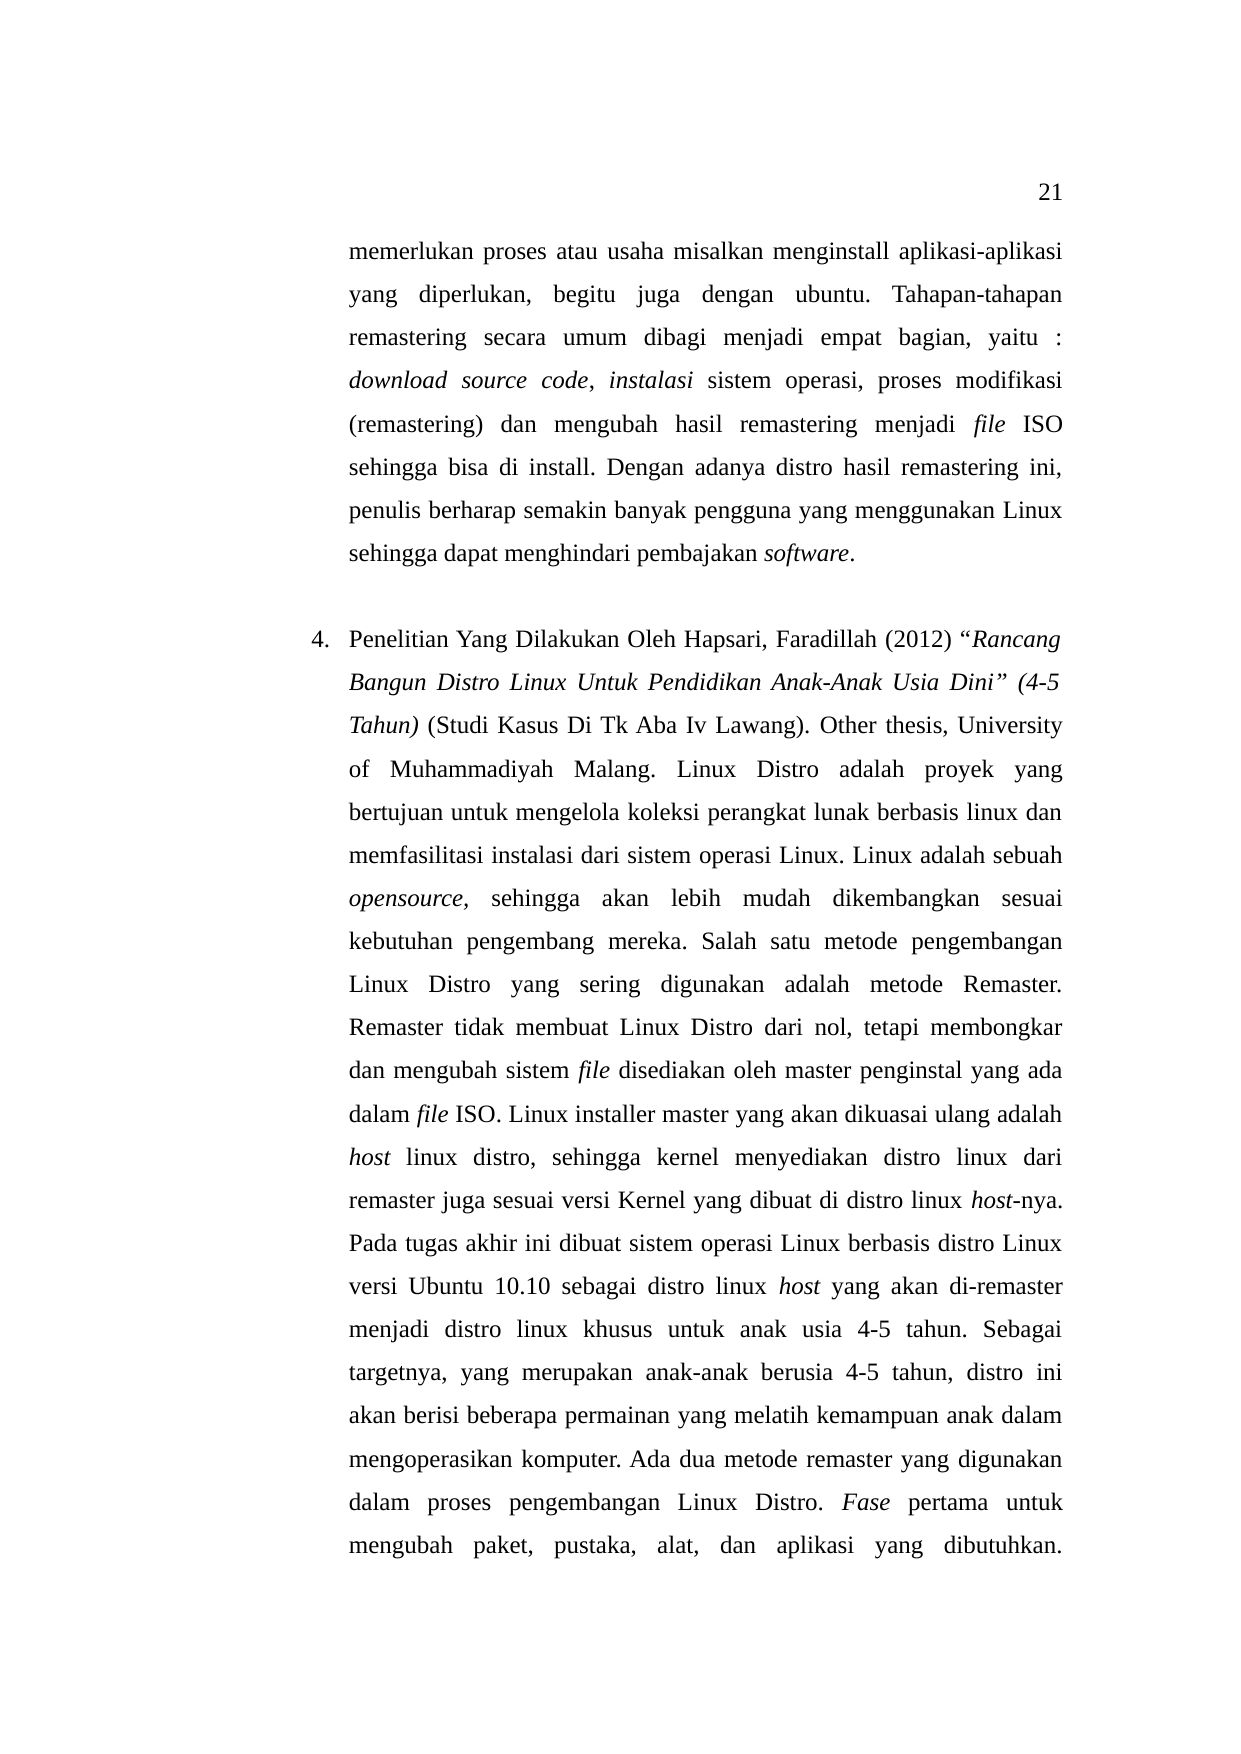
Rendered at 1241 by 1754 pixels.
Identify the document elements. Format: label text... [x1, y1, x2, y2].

list memerlukan proses atau usaha misalkan menginstall aplikasi-aplikasi yang diperlukan, begitu juga dengan ubuntu. Tahapan-tahapan remastering secara umum dibagi menjadi empat bagian, yaitu : download source code, instalasi sistem operasi, proses modifikasi (remastering) dan mengubah hasil remastering menjadi file ISO sehingga bisa di install. Dengan adanya distro hasil remastering ini, penulis berharap semakin banyak pengguna yang menggunakan Linux sehingga dapat menghindari pembajakan software. [311, 236, 1063, 567]
list Penelitian Yang Dilakukan Oleh Hapsari, Faradillah (2012) “Rancang Bangun Distro Linux Untuk Pendidikan Anak-Anak Usia Dini” (4-5 Tahun) (Studi Kasus Di Tk Aba Iv Lawang). Other thesis, University of Muhammadiyah Malang. Linux Distro adalah proyek yang bertujuan untuk mengelola koleksi perangkat lunak berbasis linux dan memfasilitasi instalasi dari sistem operasi Linux. Linux adalah sebuah opensource, sehingga akan lebih mudah dikembangkan sesuai kebutuhan pengembang mereka. Salah satu metode pengembangan Linux Distro yang sering digunakan adalah metode Remaster. Remaster tidak membuat Linux Distro dari nol, tetapi membongkar dan mengubah sistem file disediakan oleh master penginstal yang ada dalam file ISO. Linux installer master yang akan dikuasai ulang adalah host linux distro, sehingga kernel menyediakan distro linux dari remaster juga sesuai versi Kernel yang dibuat di distro linux host-nya. Pada tugas akhir ini dibuat sistem operasi Linux berbasis distro Linux versi Ubuntu 10.10 sebagai distro linux host yang akan di-remaster menjadi distro linux khusus untuk anak usia 4-5 tahun. Sebagai targetnya, yang merupakan anak-anak berusia 4-5 tahun, distro ini akan berisi beberapa permainan yang melatih kemampuan anak dalam mengoperasikan komputer. Ada dua metode remaster yang digunakan dalam proses pengembangan Linux Distro. Fase pertama untuk mengubah paket, pustaka, alat, dan aplikasi yang dibutuhkan. [311, 624, 1063, 1559]
